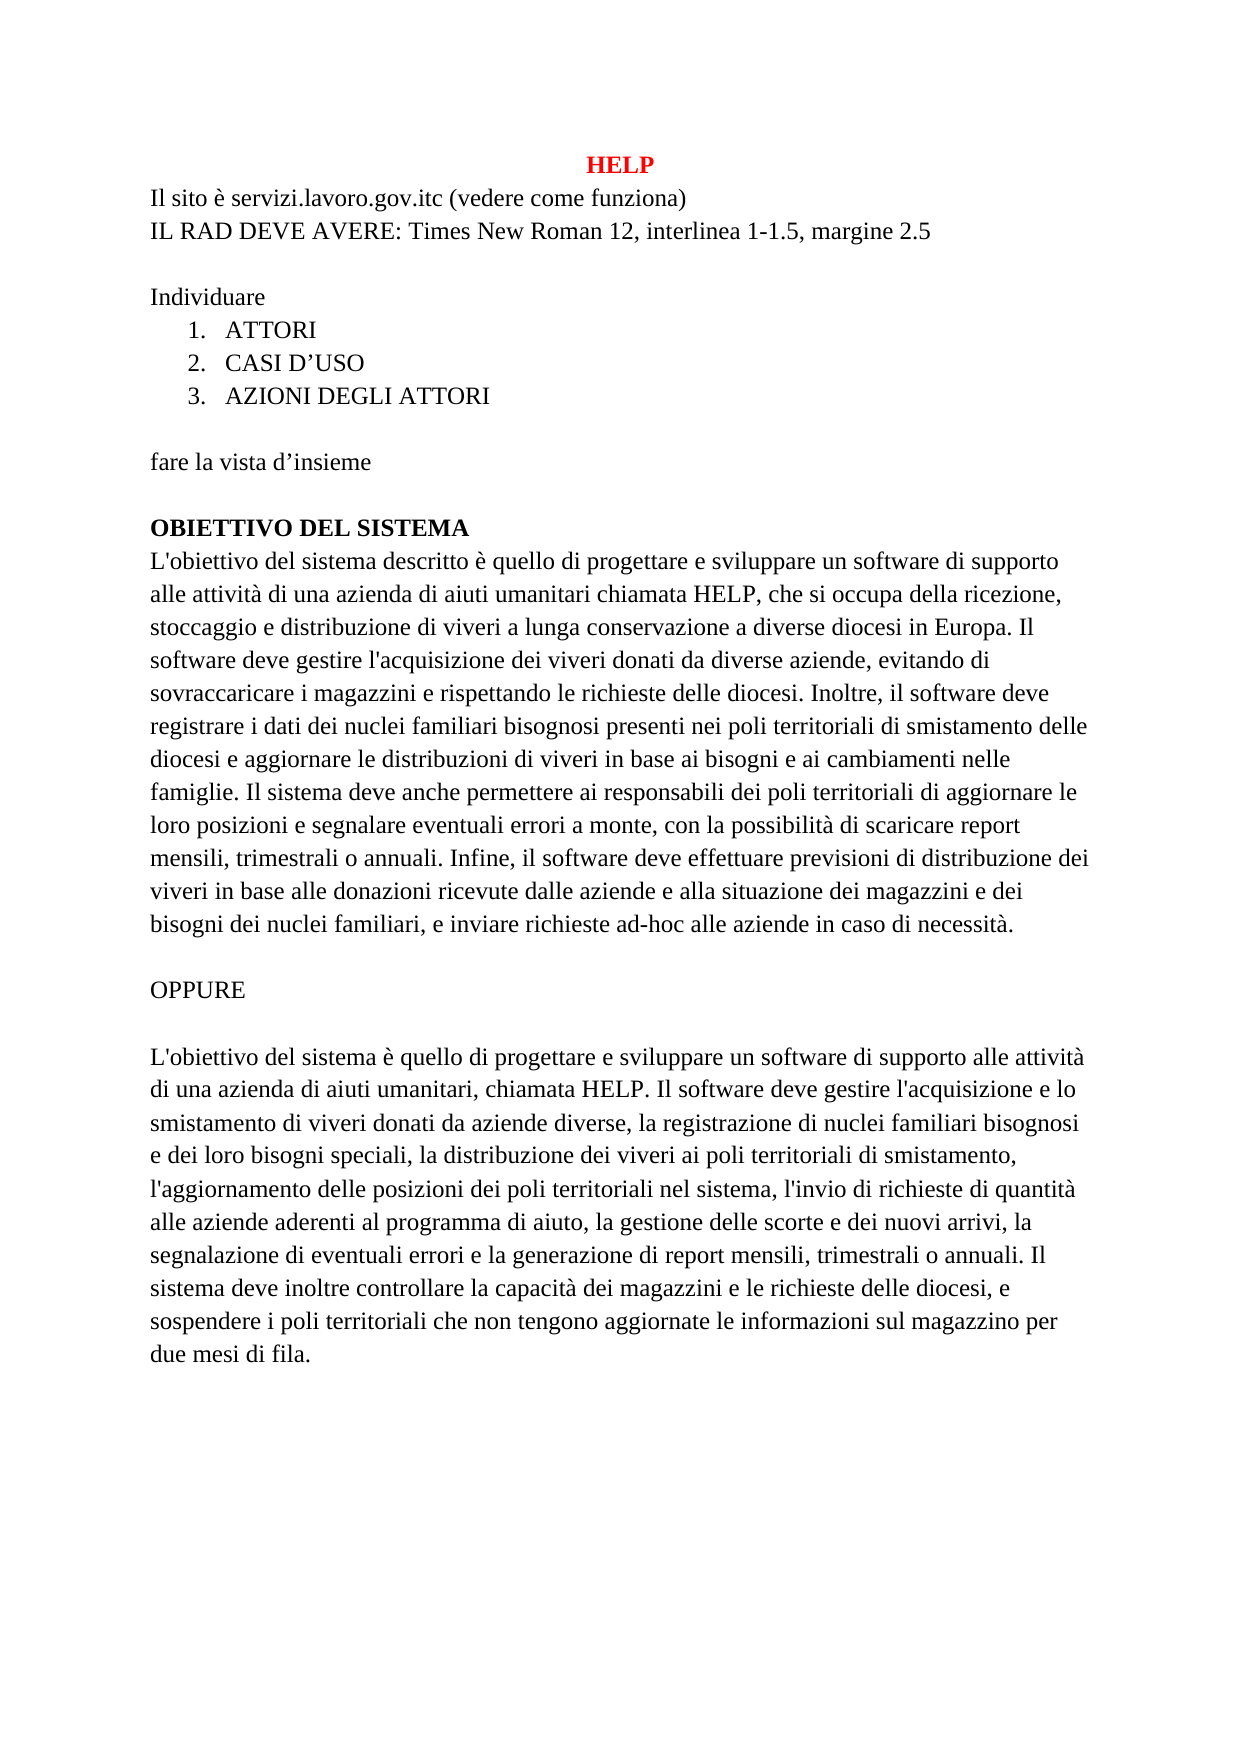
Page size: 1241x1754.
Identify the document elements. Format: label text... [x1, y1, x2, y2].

text Il sito è servizi.lavoro.gov.itc (vedere come funziona) [150, 183, 1091, 212]
text L'obiettivo del sistema è quello di progettare e sviluppare un software di supporto alle attività di una azienda di aiuti umanitari, chiamata HELP. Il software deve gestire l'acquisizione e lo smistamento di viveri donati da aziende diverse, la registrazione di nuclei familiari bisognosi e dei loro bisogni speciali, la distribuzione dei viveri ai poli territoriali di smistamento, l'aggiornamento delle posizioni dei poli territoriali nel sistema, l'invio di richieste di quantità alle aziende aderenti al programma di aiuto, la gestione delle scorte e dei nuovi arrivi, la segnalazione di eventuali errori e la generazione di report mensili, trimestrali o annuali. Il sistema deve inoltre controllare la capacità dei magazzini e le richieste delle diocesi, e sospendere i poli territoriali che non tengono aggiornate le informazioni sul magazzino per due mesi di fila. [150, 1042, 1091, 1367]
text IL RAD DEVE AVERE: Times New Roman 12, interlinea 1-1.5, margine 2.5 [150, 216, 1091, 245]
text Individuare [150, 282, 1091, 311]
text OPPURE [150, 976, 1091, 1004]
text OBIETTIVO DEL SISTEMA [150, 513, 1091, 542]
list CASI D’USO [187, 348, 1091, 377]
text L'obiettivo del sistema descritto è quello di progettare e sviluppare un software di supporto alle attività di una azienda di aiuti umanitari chiamata HELP, che si occupa della ricezione, stoccaggio e distribuzione di viveri a lunga conservazione a diverse diocesi in Europa. Il software deve gestire l'acquisizione dei viveri donati da diverse aziende, evitando di sovraccaricare i magazzini e rispettando le richieste delle diocesi. Inoltre, il software deve registrare i dati dei nuclei familiari bisognosi presenti nei poli territoriali di smistamento delle diocesi e aggiornare le distribuzioni di viveri in base ai bisogni e ai cambiamenti nelle famiglie. Il sistema deve anche permettere ai responsabili dei poli territoriali di aggiornare le loro posizioni e segnalare eventuali errori a monte, con la possibilità di scaricare report mensili, trimestrali o annuali. Infine, il software deve effettuare previsioni di distribuzione dei viveri in base alle donazioni ricevute dalle aziende e alla situazione dei magazzini e dei bisogni dei nuclei familiari, e inviare richieste ad-hoc alle aziende in caso di necessità. [150, 546, 1091, 938]
text HELP [150, 150, 1091, 179]
list AZIONI DEGLI ATTORI [187, 381, 1091, 410]
list ATTORI [187, 315, 1091, 344]
text fare la vista d’insieme [150, 447, 1091, 476]
